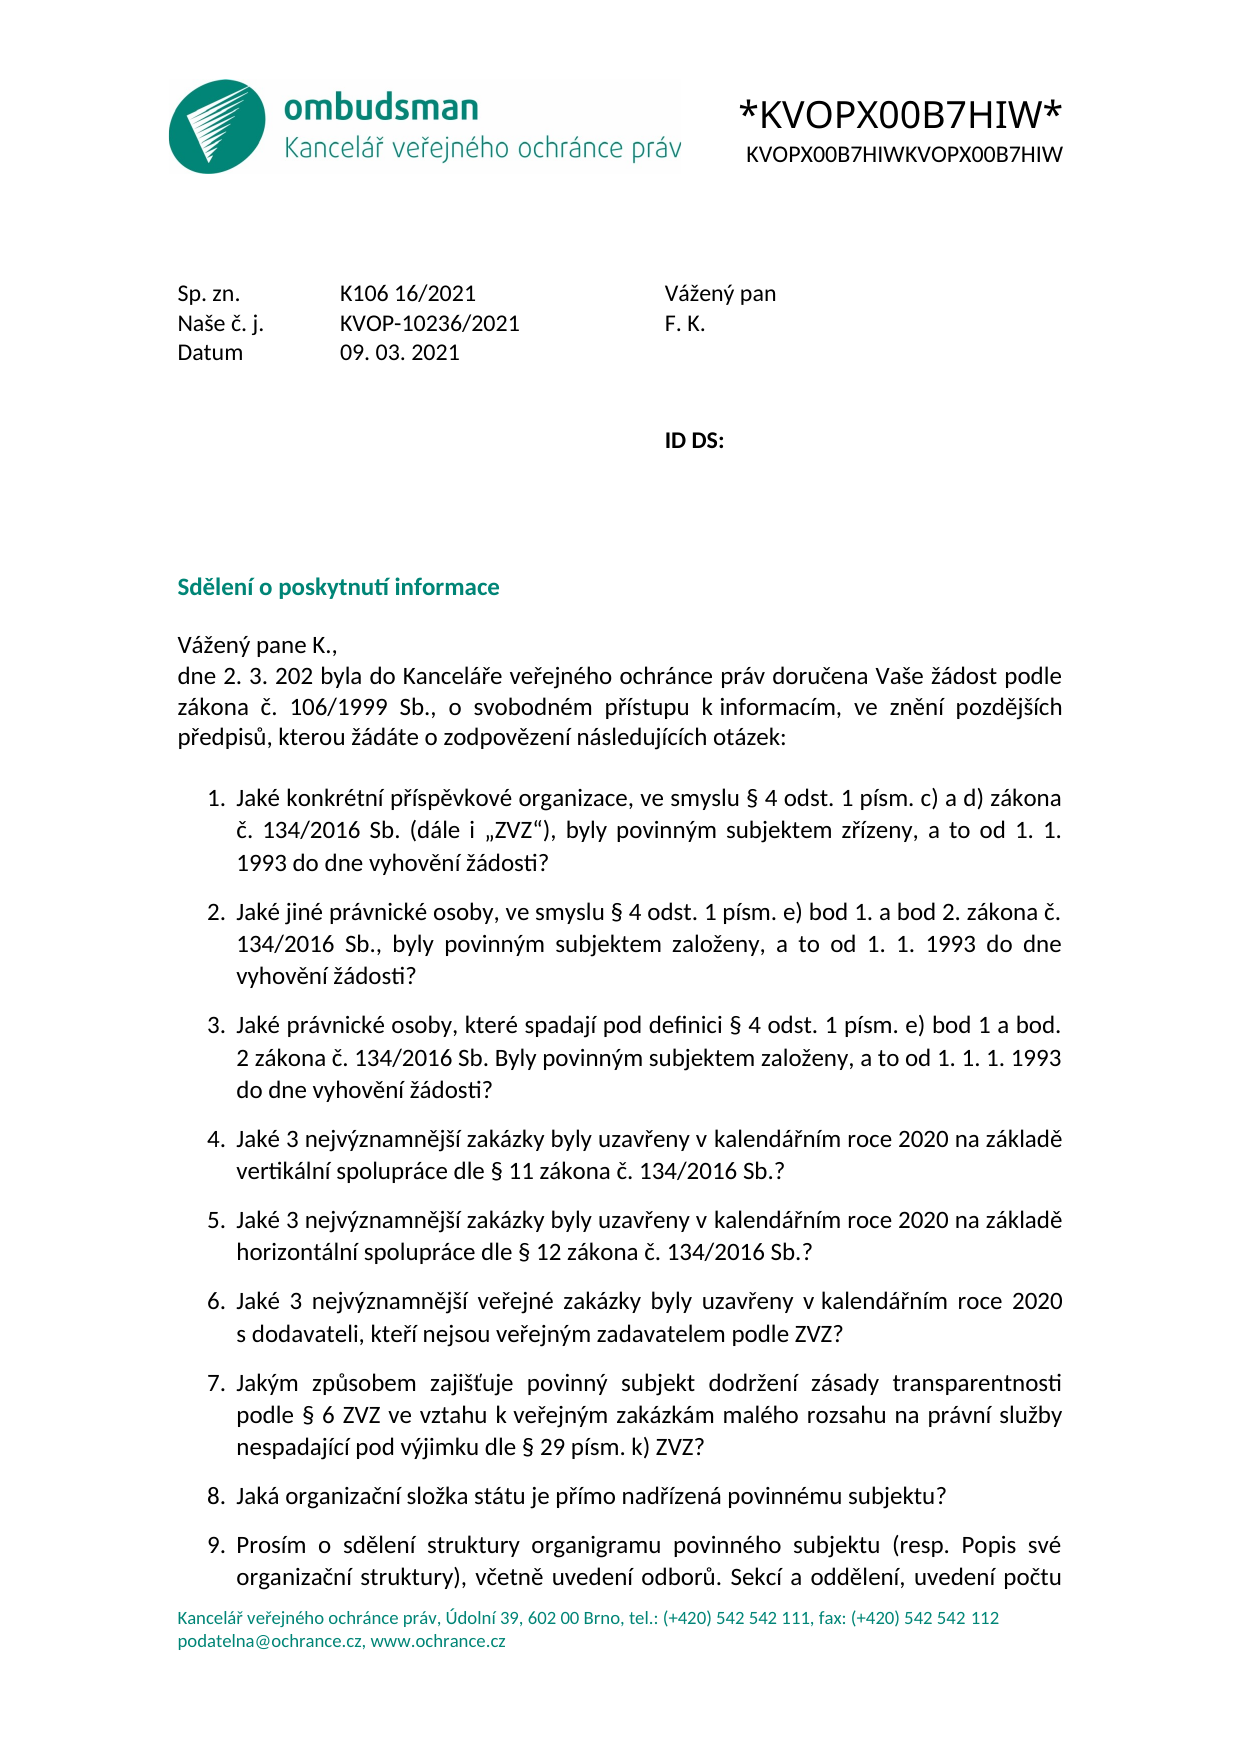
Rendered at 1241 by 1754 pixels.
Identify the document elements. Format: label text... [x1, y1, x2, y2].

text Vážený pane K., [177, 630, 1063, 660]
list Jaká organizační složka státu je přímo nadřízená povinnému subjektu? [207, 1480, 1063, 1511]
list Jaké 3 nejvýznamnější veřejné zakázky byly uzavřeny v kalendářním roce 2020 s dodavateli, kteří nejsou veřejným zadavatelem podle ZVZ? [207, 1285, 1063, 1348]
table_header Vážený pan F. K. ID DS: [665, 220, 1085, 513]
table_header K106 16/2021 KVOP-10236/2021 09. 03. 2021 [340, 220, 664, 513]
list Jaké právnické osoby, které spadají pod definici § 4 odst. 1 písm. e) bod 1 a bod. 2 zákona č. 134/2016 Sb. Byly povinným subjektem založeny, a to od 1. 1. 1. 1993 do dne vyhovění žádosti? [207, 1009, 1063, 1104]
list Jaké 3 nejvýznamnější zakázky byly uzavřeny v kalendářním roce 2020 na základě vertikální spolupráce dle § 11 zákona č. 134/2016 Sb.? [207, 1123, 1063, 1186]
list Jaké 3 nejvýznamnější zakázky byly uzavřeny v kalendářním roce 2020 na základě horizontální spolupráce dle § 12 zákona č. 134/2016 Sb.? [207, 1204, 1063, 1267]
list Jaké jiné právnické osoby, ve smyslu § 4 odst. 1 písm. e) bod 1. a bod 2. zákona č. 134/2016 Sb., byly povinným subjektem založeny, a to od 1. 1. 1993 do dne vyhovění žádosti? [207, 896, 1063, 991]
subtitle Sdělení o poskytnutí informace [177, 571, 1063, 602]
text dne 2. 3. 202 byla do Kanceláře veřejného ochránce práv doručena Vaše žádost podle zákona č. 106/1999 Sb., o svobodném přístupu k informacím, ve znění pozdějších předpisů, kterou žádáte o zodpovězení následujících otázek: [177, 660, 1063, 752]
list Prosím o sdělení struktury organigramu povinného subjektu (resp. Popis své organizační struktury), včetně uvedení odborů. Sekcí a oddělení, uvedení počtu [207, 1529, 1063, 1592]
list Jakým způsobem zajišťuje povinný subjekt dodržení zásady transparentnosti podle § 6 ZVZ ve vztahu k veřejným zakázkám malého rozsahu na právní služby nespadající pod výjimku dle § 29 písm. k) ZVZ? [207, 1367, 1063, 1462]
list Jaké konkrétní příspěvkové organizace, ve smyslu § 4 odst. 1 písm. c) a d) zákona č. 134/2016 Sb. (dále i „ZVZ“), byly povinným subjektem zřízeny, a to od 1. 1. 1993 do dne vyhovění žádosti? [207, 782, 1063, 877]
table_header Sp. zn. Naše č. j. Datum [177, 220, 340, 513]
